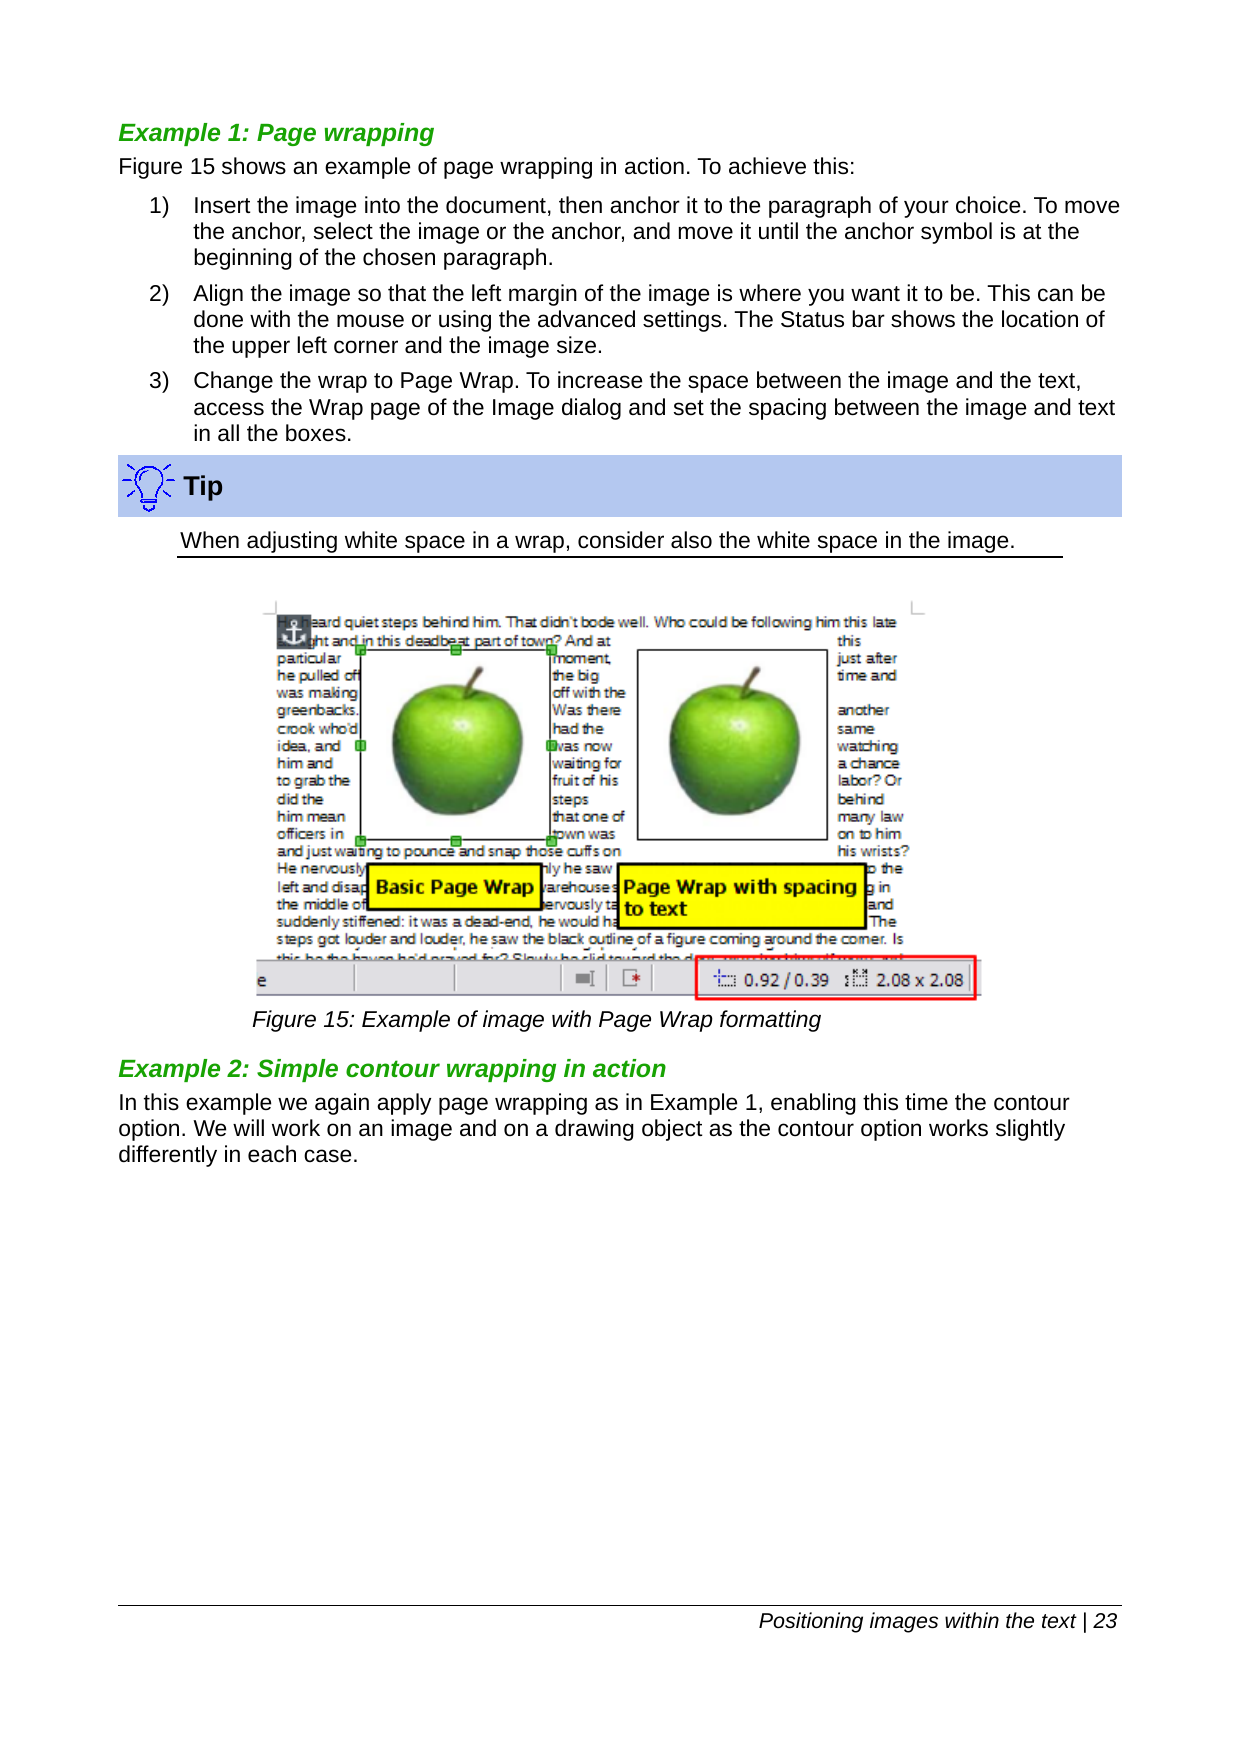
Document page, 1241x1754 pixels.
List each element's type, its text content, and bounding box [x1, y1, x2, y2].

list Insert the image into the document, then anchor it to the paragraph of your choice. To move the anchor, select the image or the anchor, and move it until the anchor symbol is at the beginning of the chosen paragraph. [169, 192, 1122, 271]
subtitle Example 2: Simple contour wrapping in action [118, 1054, 1122, 1083]
picture [252, 593, 988, 1007]
text When adjusting white space in a wrap, consider also the white space in the image. [177, 524, 1063, 556]
list Change the wrap to Page Wrap. To increase the space between the image and the text, access the Wrap page of the Image dialog and set the spacing between the image and text in all the boxes. [169, 367, 1122, 447]
text In this example we again apply page wrapping as in Example 1, enabling this time the contour option. We will work on an image and on a drawing object as the contour option works slightly differently in each case. [118, 1088, 1122, 1168]
text Figure 15: Example of image with Page Wrap formatting [252, 1007, 988, 1033]
list Align the image so that the left margin of the image is where you want it to be. This can be done with the mouse or using the advanced settings. The Status bar shows the location of the upper left corner and the image size. [169, 279, 1122, 359]
picture [119, 456, 179, 516]
list Figure 15 shows an example of page wrapping in action. To achieve this: [118, 153, 1122, 179]
subtitle Example 1: Page wrapping [118, 118, 1122, 147]
subtitle Tip [118, 455, 1122, 517]
